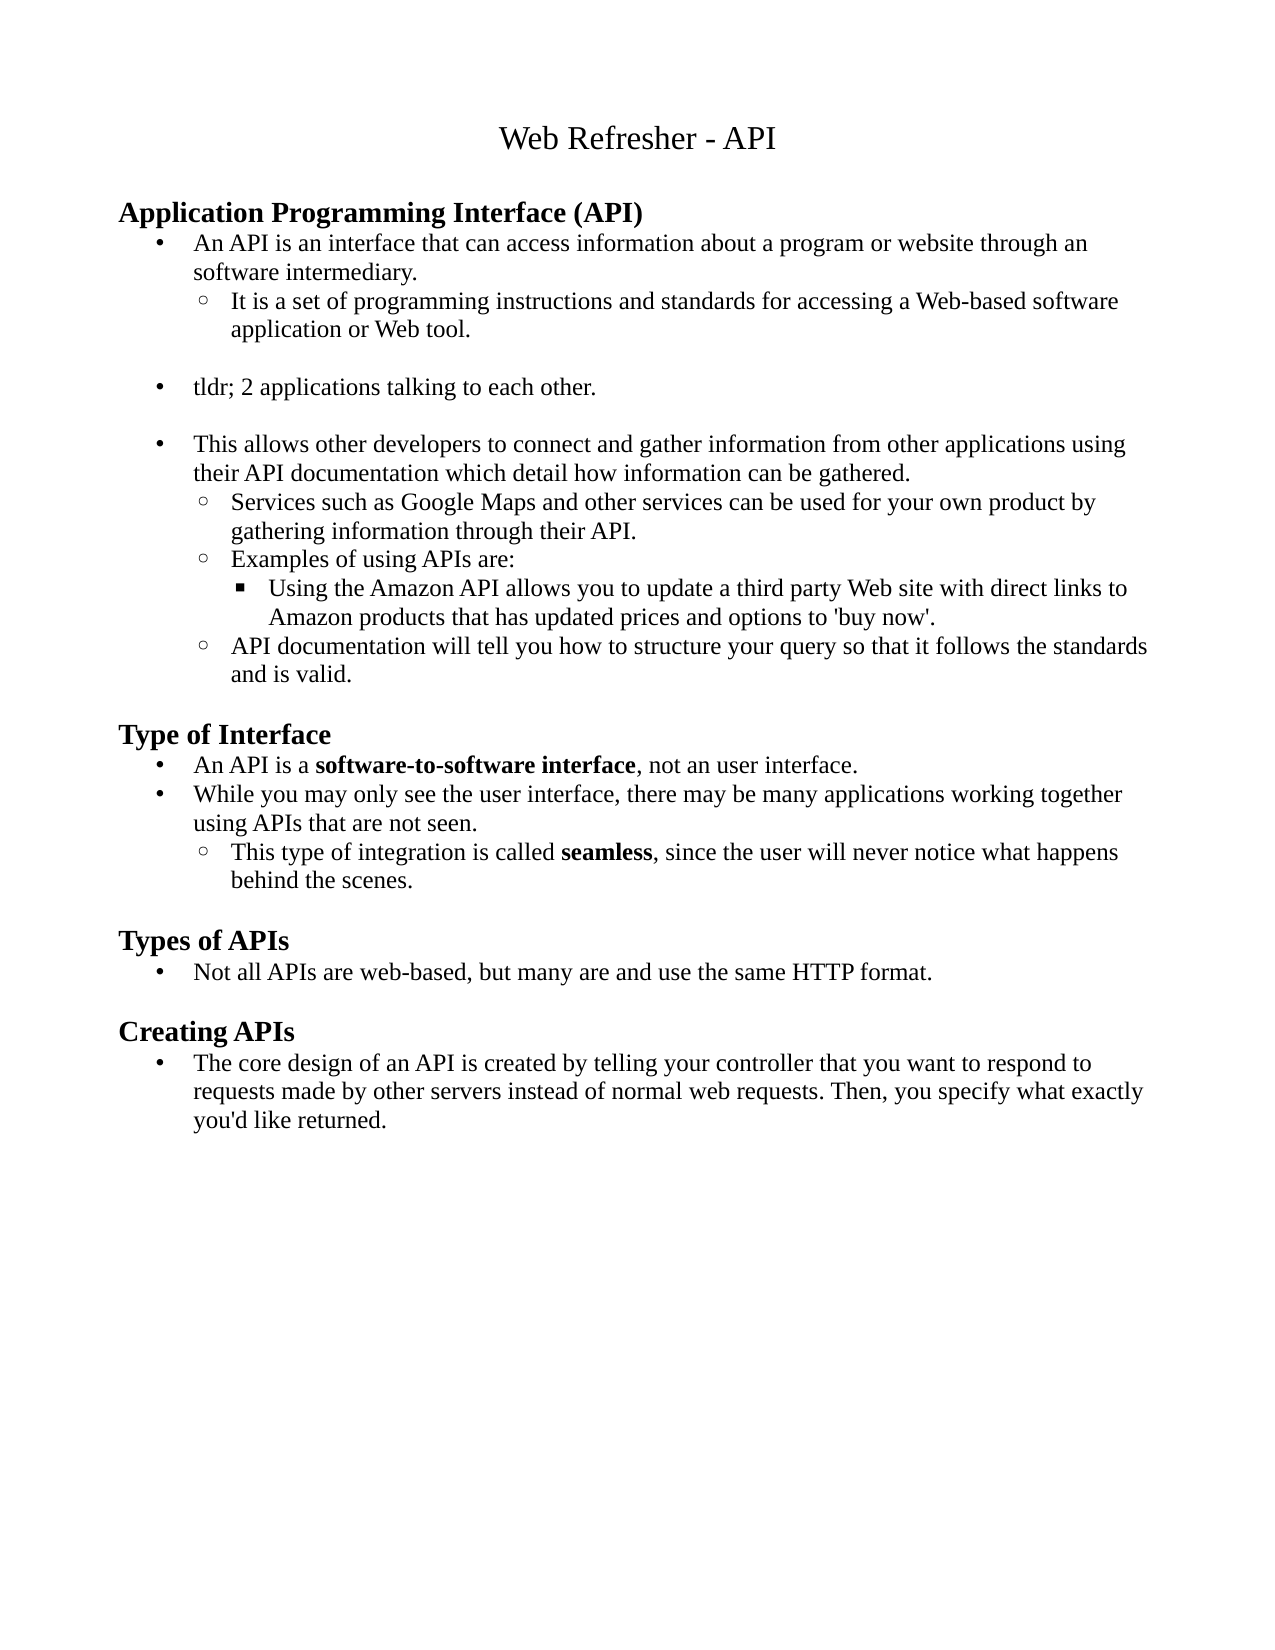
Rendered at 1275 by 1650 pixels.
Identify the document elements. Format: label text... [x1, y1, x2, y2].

list Using the Amazon API allows you to update a third party Web site with direct links to Amazon products that has updated prices and options to 'buy now'. [231, 573, 1157, 631]
list This allows other developers to connect and gather information from other applications using their API documentation which detail how information can be gathered. [156, 429, 1157, 487]
text Application Programming Interface (API) [118, 195, 1157, 228]
text Types of APIs [118, 923, 1157, 957]
list An API is a software-to-software interface, not an user interface. [156, 751, 1157, 779]
list Not all APIs are web-based, but many are and use the same HTTP format. [156, 957, 1157, 985]
list API documentation will tell you how to structure your query so that it follows the standards and is valid. [193, 631, 1157, 688]
list The core design of an API is created by telling your controller that you want to respond to requests made by other servers instead of normal web requests. Then, you specify what exactly you'd like returned. [156, 1048, 1157, 1134]
text Type of Interface [118, 717, 1157, 751]
list An API is an interface that can access information about a program or website through an software intermediary. [156, 228, 1157, 286]
list It is a set of programming instructions and standards for accessing a Web-based software application or Web tool. [193, 286, 1157, 343]
list While you may only see the user interface, there may be many applications working together using APIs that are not seen. [156, 779, 1157, 837]
text Creating APIs [118, 1014, 1157, 1048]
list This type of integration is called seamless, since the user will never notice what happens behind the scenes. [193, 837, 1157, 894]
list Examples of using APIs are: [193, 544, 1157, 573]
list tldr; 2 applications talking to each other. [156, 372, 1157, 401]
list Services such as Google Maps and other services can be used for your own product by gathering information through their API. [193, 487, 1157, 544]
text Web Refresher - API [118, 118, 1157, 156]
